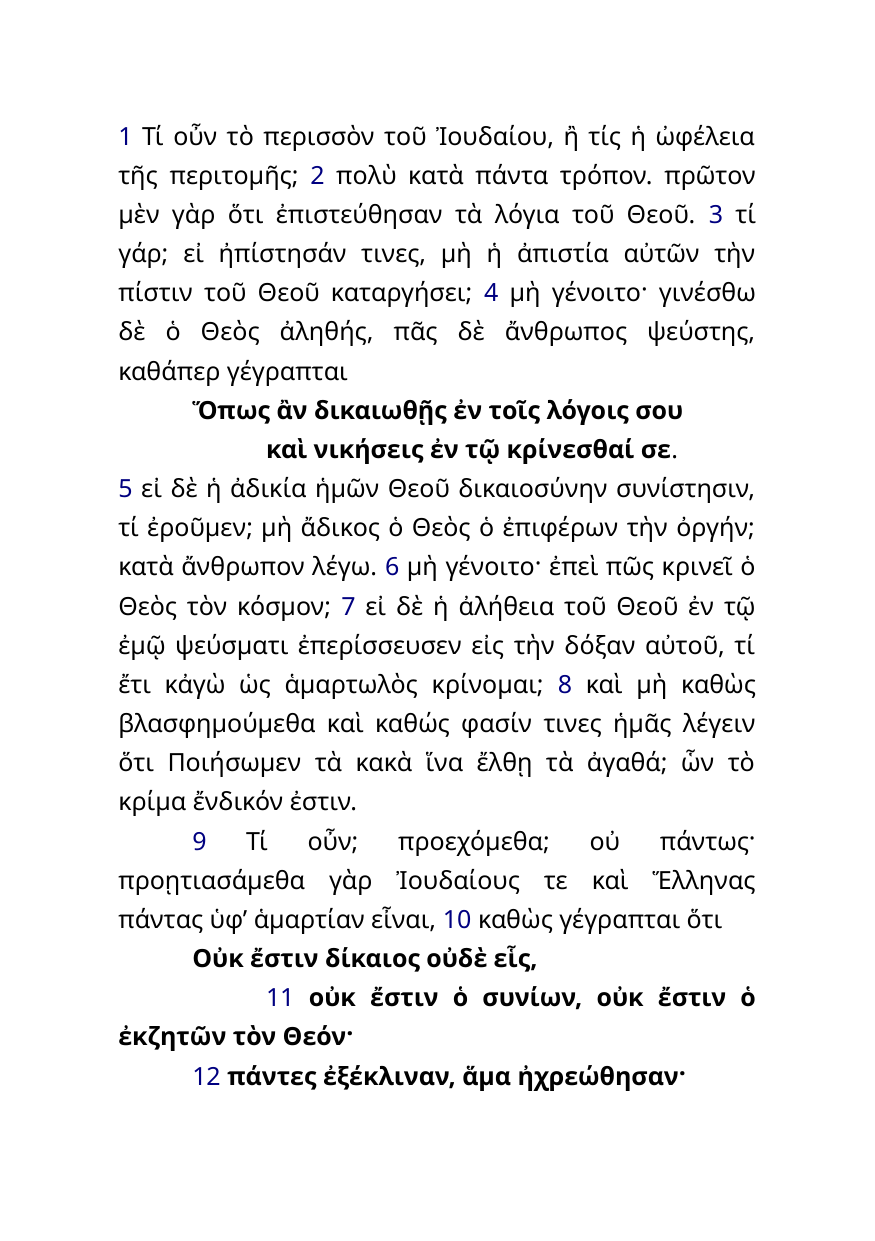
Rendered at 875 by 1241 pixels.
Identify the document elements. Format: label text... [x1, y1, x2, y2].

text Οὐκ ἔστιν δίκαιος οὐδὲ εἷς, [118, 941, 756, 975]
text 9 Τί οὖν; προεχόμεθα; οὐ πάντως· προῃτιασάμεθα γὰρ Ἰουδαίους τε καὶ Ἕλληνας πάντας ὑφ’ ἁμαρτίαν εἶναι, 10 καθὼς γέγραπται ὅτι [118, 823, 756, 936]
text 12 πάντες ἐξέκλιναν, ἅμα ἠχρεώθησαν· [118, 1058, 756, 1092]
text 1 Τί οὖν τὸ περισσὸν τοῦ Ἰουδαίου, ἢ τίς ἡ ὠφέλεια τῆς περιτομῆς; 2 πολὺ κατὰ πάντα τρόπον. πρῶτον μὲν γὰρ ὅτι ἐπιστεύθησαν τὰ λόγια τοῦ Θεοῦ. 3 τί γάρ; εἰ ἠπίστησάν τινες, μὴ ἡ ἀπιστία αὐτῶν τὴν πίστιν τοῦ Θεοῦ καταργήσει; 4 μὴ γένοιτο· γινέσθω δὲ ὁ Θεὸς ἀληθής, πᾶς δὲ ἄνθρωπος ψεύστης, καθάπερ γέγραπται [118, 118, 756, 387]
text 11 οὐκ ἔστιν ὁ συνίων, οὐκ ἔστιν ὁ ἐκζητῶν τὸν Θεόν· [118, 980, 756, 1053]
text 5 εἰ δὲ ἡ ἀδικία ἡμῶν Θεοῦ δικαιοσύνην συνίστησιν, τί ἐροῦμεν; μὴ ἄδικος ὁ Θεὸς ὁ ἐπιφέρων τὴν ὀργήν; κατὰ ἄνθρωπον λέγω. 6 μὴ γένοιτο· ἐπεὶ πῶς κρινεῖ ὁ Θεὸς τὸν κόσμον; 7 εἰ δὲ ἡ ἀλήθεια τοῦ Θεοῦ ἐν τῷ ἐμῷ ψεύσματι ἐπερίσσευσεν εἰς τὴν δόξαν αὐτοῦ, τί ἔτι κἀγὼ ὡς ἁμαρτωλὸς κρίνομαι; 8 καὶ μὴ καθὼς βλασφημούμεθα καὶ καθώς φασίν τινες ἡμᾶς λέγειν ὅτι Ποιήσωμεν τὰ κακὰ ἵνα ἔλθῃ τὰ ἀγαθά; ὧν τὸ κρίμα ἔνδικόν ἐστιν. [118, 471, 756, 818]
text καὶ νικήσεις ἐν τῷ κρίνεσθαί σε. [118, 431, 756, 466]
text Ὅπως ἂν δικαιωθῇς ἐν τοῖς λόγοις σου [118, 392, 756, 426]
